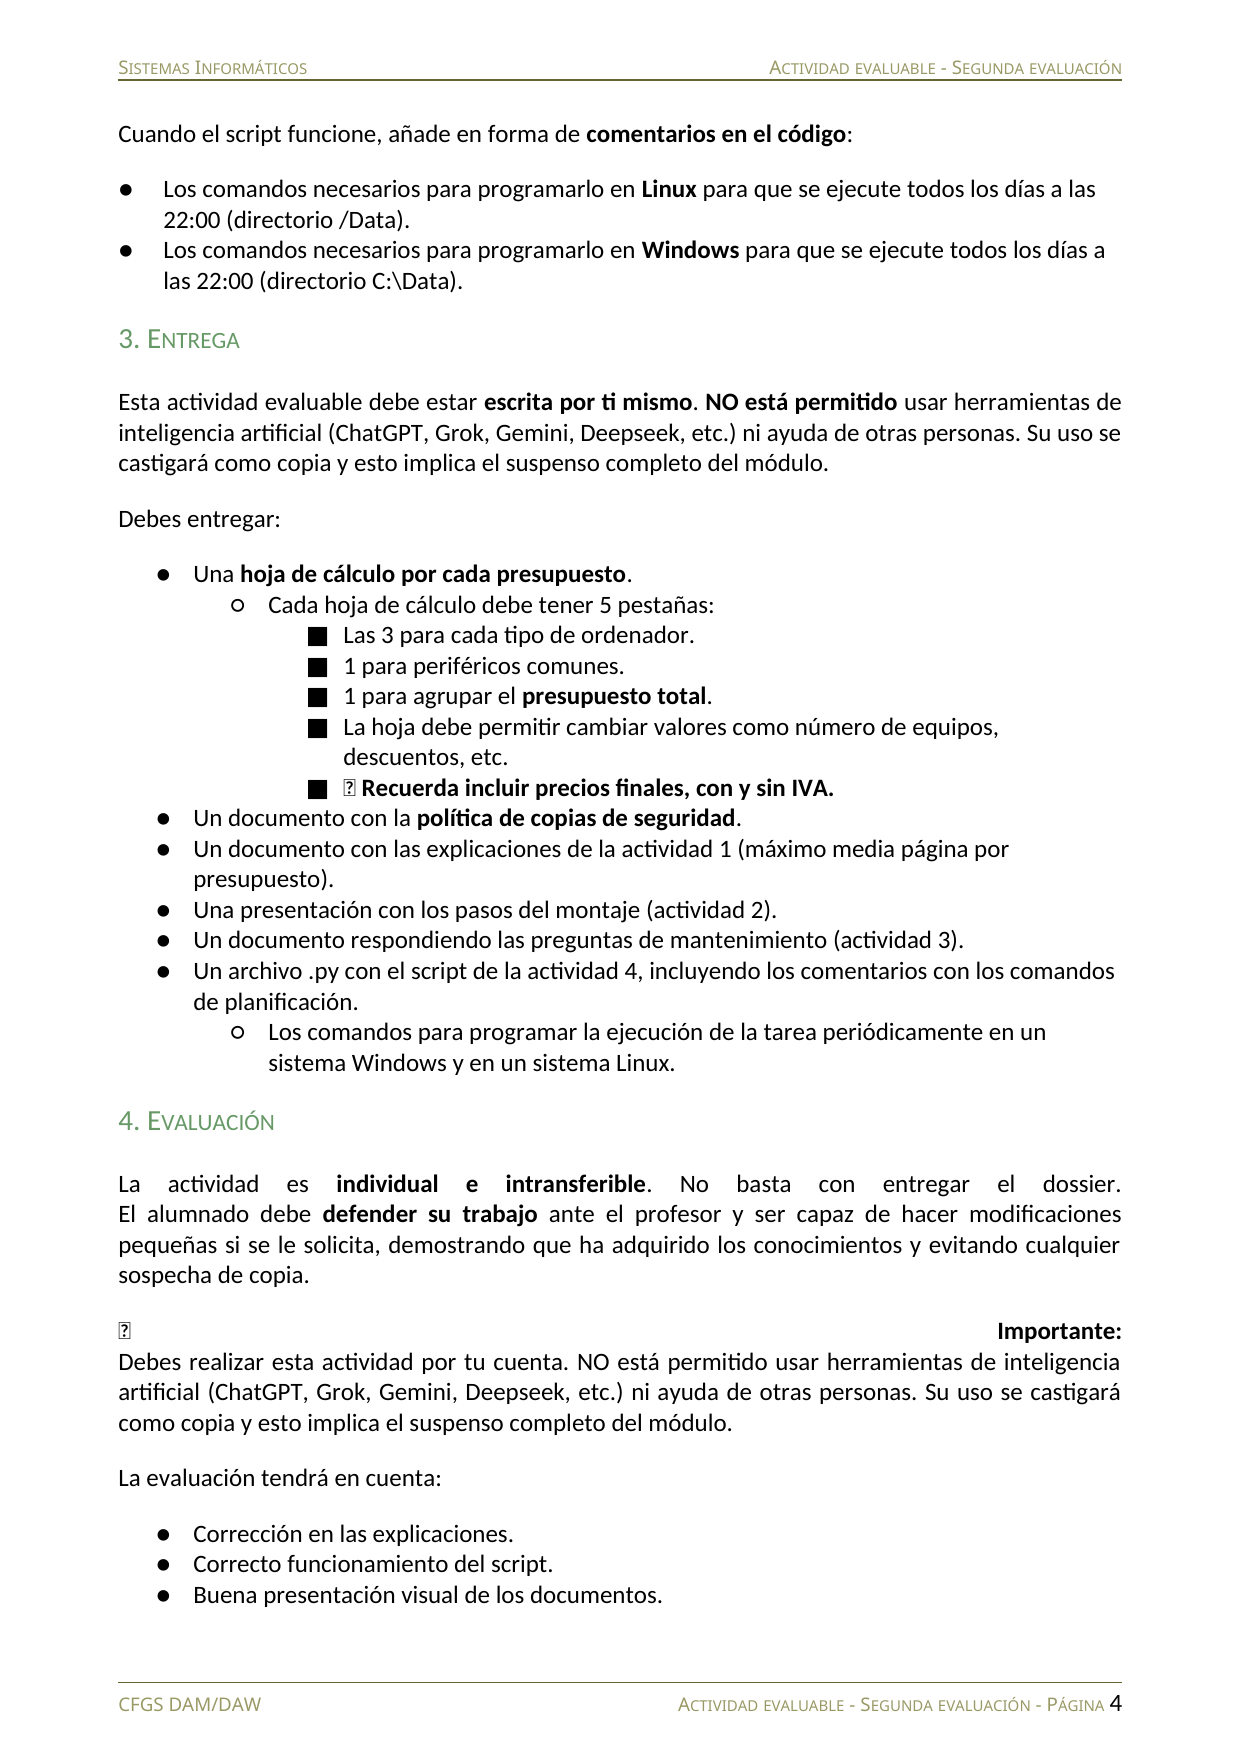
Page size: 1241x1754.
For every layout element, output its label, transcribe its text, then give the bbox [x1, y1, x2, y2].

list Un documento respondiendo las preguntas de mantenimiento (actividad 3). [156, 925, 1122, 955]
text La evaluación tendrá en cuenta: [118, 1462, 1122, 1493]
text Esta actividad evaluable debe estar escrita por ti mismo. NO está permitido usar herramientas de inteligencia artificial (ChatGPT, Grok, Gemini, Deepseek, etc.) ni ayuda de otras personas. Su uso se castigará como copia y esto implica el suspenso completo del módulo. [118, 386, 1122, 478]
list Los comandos necesarios para programarlo en Windows para que se ejecute todos los días a las 22:00 (directorio C:\Data). [118, 234, 1122, 296]
list Un documento con la política de copias de seguridad. [156, 803, 1122, 833]
text 📖 Importante: Debes realizar esta actividad por tu cuenta. NO está permitido usar herramientas de inteligencia artificial (ChatGPT, Grok, Gemini, Deepseek, etc.) ni ayuda de otras personas. Su uso se castigará como copia y esto implica el suspenso completo del módulo. [118, 1315, 1122, 1437]
list Corrección en las explicaciones. [156, 1518, 1122, 1548]
list Una presentación con los pasos del montaje (actividad 2). [156, 894, 1122, 925]
list Una hoja de cálculo por cada presupuesto. [156, 558, 1122, 589]
list Un documento con las explicaciones de la actividad 1 (máximo media página por presupuesto). [156, 833, 1122, 894]
list 1 para periféricos comunes. [306, 650, 1122, 681]
list Un archivo .py con el script de la actividad 4, incluyendo los comentarios con los comandos de planificación. [156, 955, 1122, 1016]
list La hoja debe permitir cambiar valores como número de equipos, descuentos, etc. [306, 711, 1122, 772]
list Cada hoja de cálculo debe tener 5 pestañas: [231, 589, 1122, 619]
list Las 3 para cada tipo de ordenador. [306, 619, 1122, 650]
list Buena presentación visual de los documentos. [156, 1579, 1122, 1609]
subtitle 4. Evaluación [118, 1102, 1122, 1138]
list Los comandos necesarios para programarlo en Linux para que se ejecute todos los días a las 22:00 (directorio /Data). [118, 173, 1122, 234]
text Cuando el script funcione, añade en forma de comentarios en el código: [118, 118, 1122, 148]
list 1 para agrupar el presupuesto total. [306, 681, 1122, 711]
text Debes entregar: [118, 503, 1122, 533]
list ❕ Recuerda incluir precios finales, con y sin IVA. [306, 772, 1122, 803]
list Correcto funcionamiento del script. [156, 1548, 1122, 1579]
text La actividad es individual e intransferible. No basta con entregar el dossier. El alumnado debe defender su trabajo ante el profesor y ser capaz de hacer modificaciones pequeñas si se le solicita, demostrando que ha adquirido los conocimientos y evitando cualquier sospecha de copia. [118, 1168, 1122, 1290]
subtitle 3. Entrega [118, 321, 1122, 356]
list Los comandos para programar la ejecución de la tarea periódicamente en un sistema Windows y en un sistema Linux. [231, 1016, 1122, 1077]
